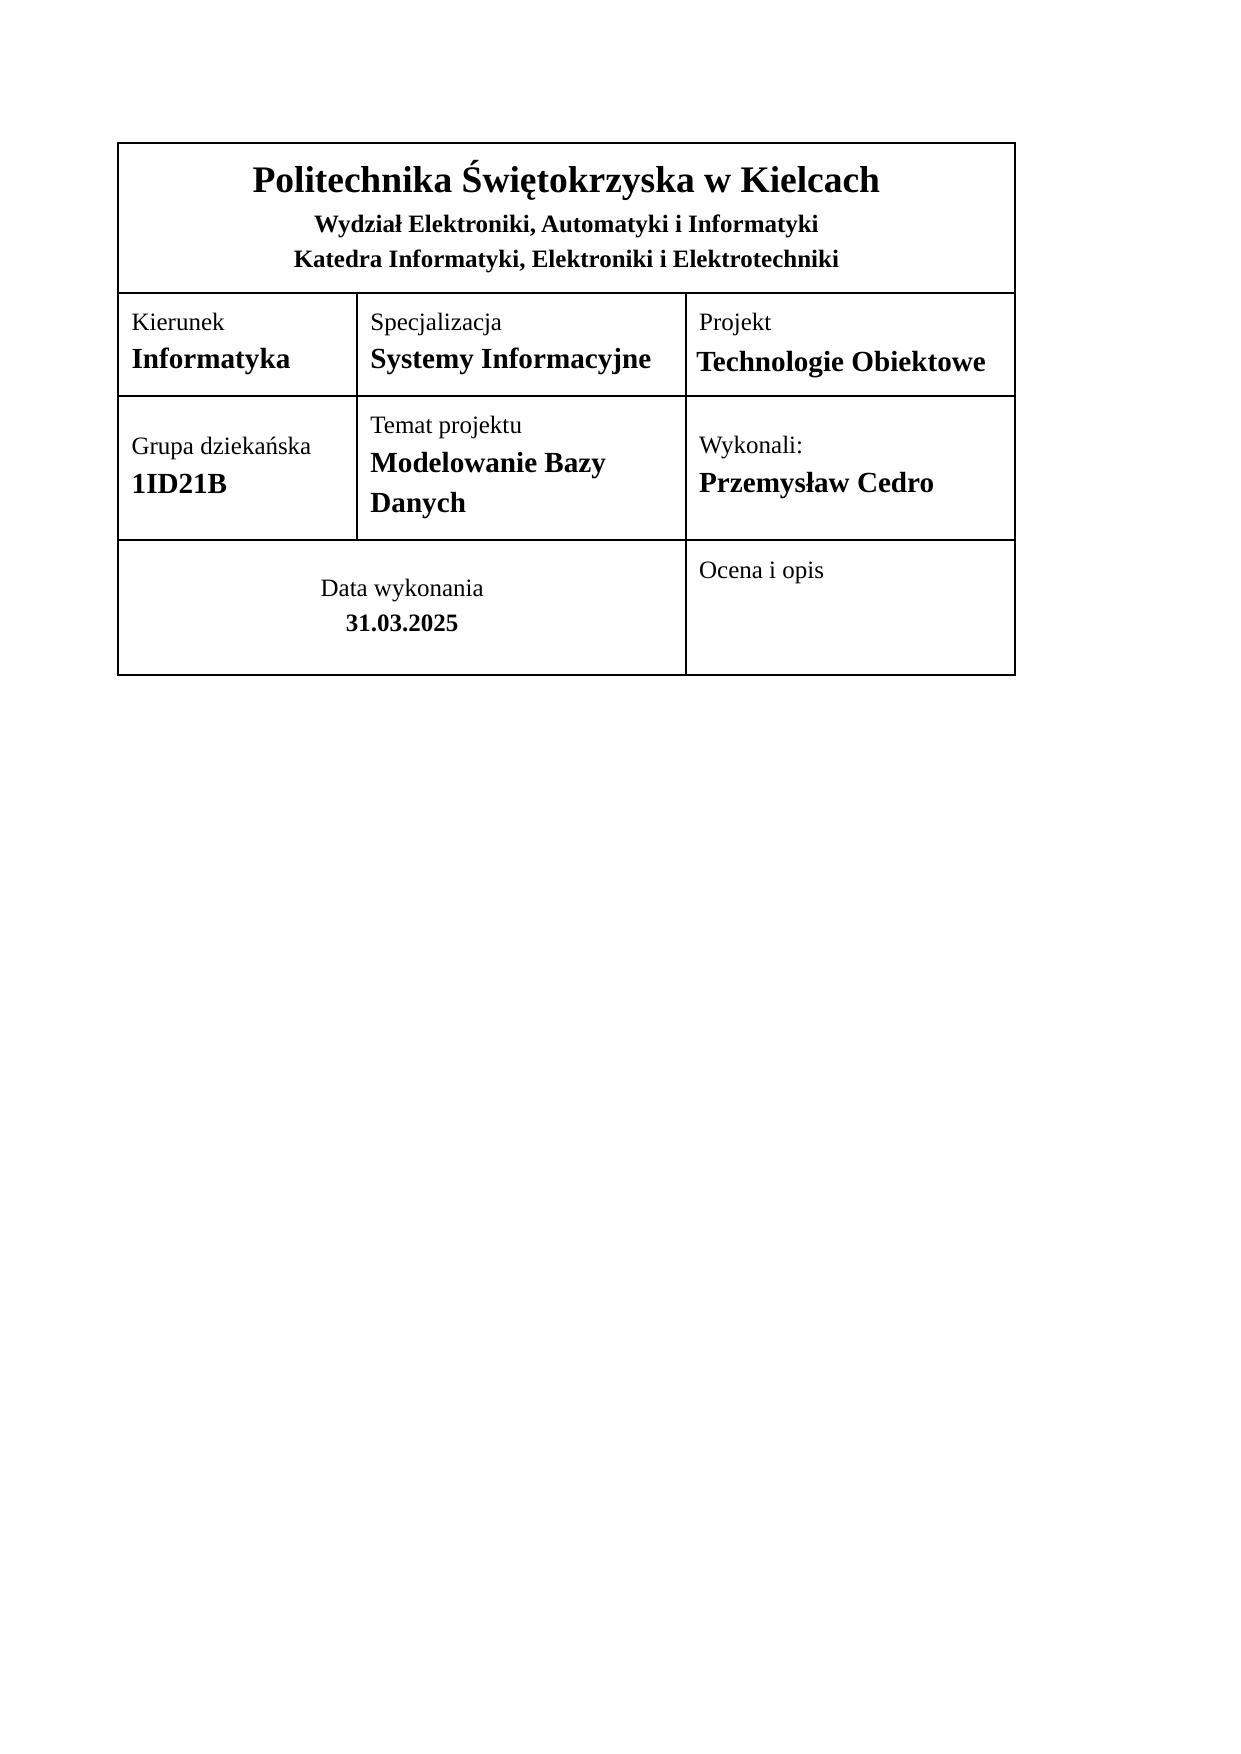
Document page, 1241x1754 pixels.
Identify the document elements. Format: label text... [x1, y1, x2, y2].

table_cell Projekt Technologie Obiektowe [687, 294, 1014, 395]
table_cell Data wykonania 31.03.2025 [119, 541, 685, 674]
table_cell Specjalizacja Systemy Informacyjne [358, 294, 685, 395]
table_cell Wykonali: Przemysław Cedro [687, 397, 1014, 539]
table_cell Ocena i opis [687, 541, 1014, 674]
table_header Politechnika Świętokrzyska w Kielcach Wydział Elektroniki, Automatyki i Informatyki Katedra Informatyki, Elektroniki i Elektrotechniki [119, 144, 1014, 292]
table_cell Temat projektu Modelowanie Bazy Danych [358, 397, 685, 539]
table_cell Grupa dziekańska 1ID21B [119, 397, 356, 539]
table_cell Kierunek Informatyka [119, 294, 356, 395]
